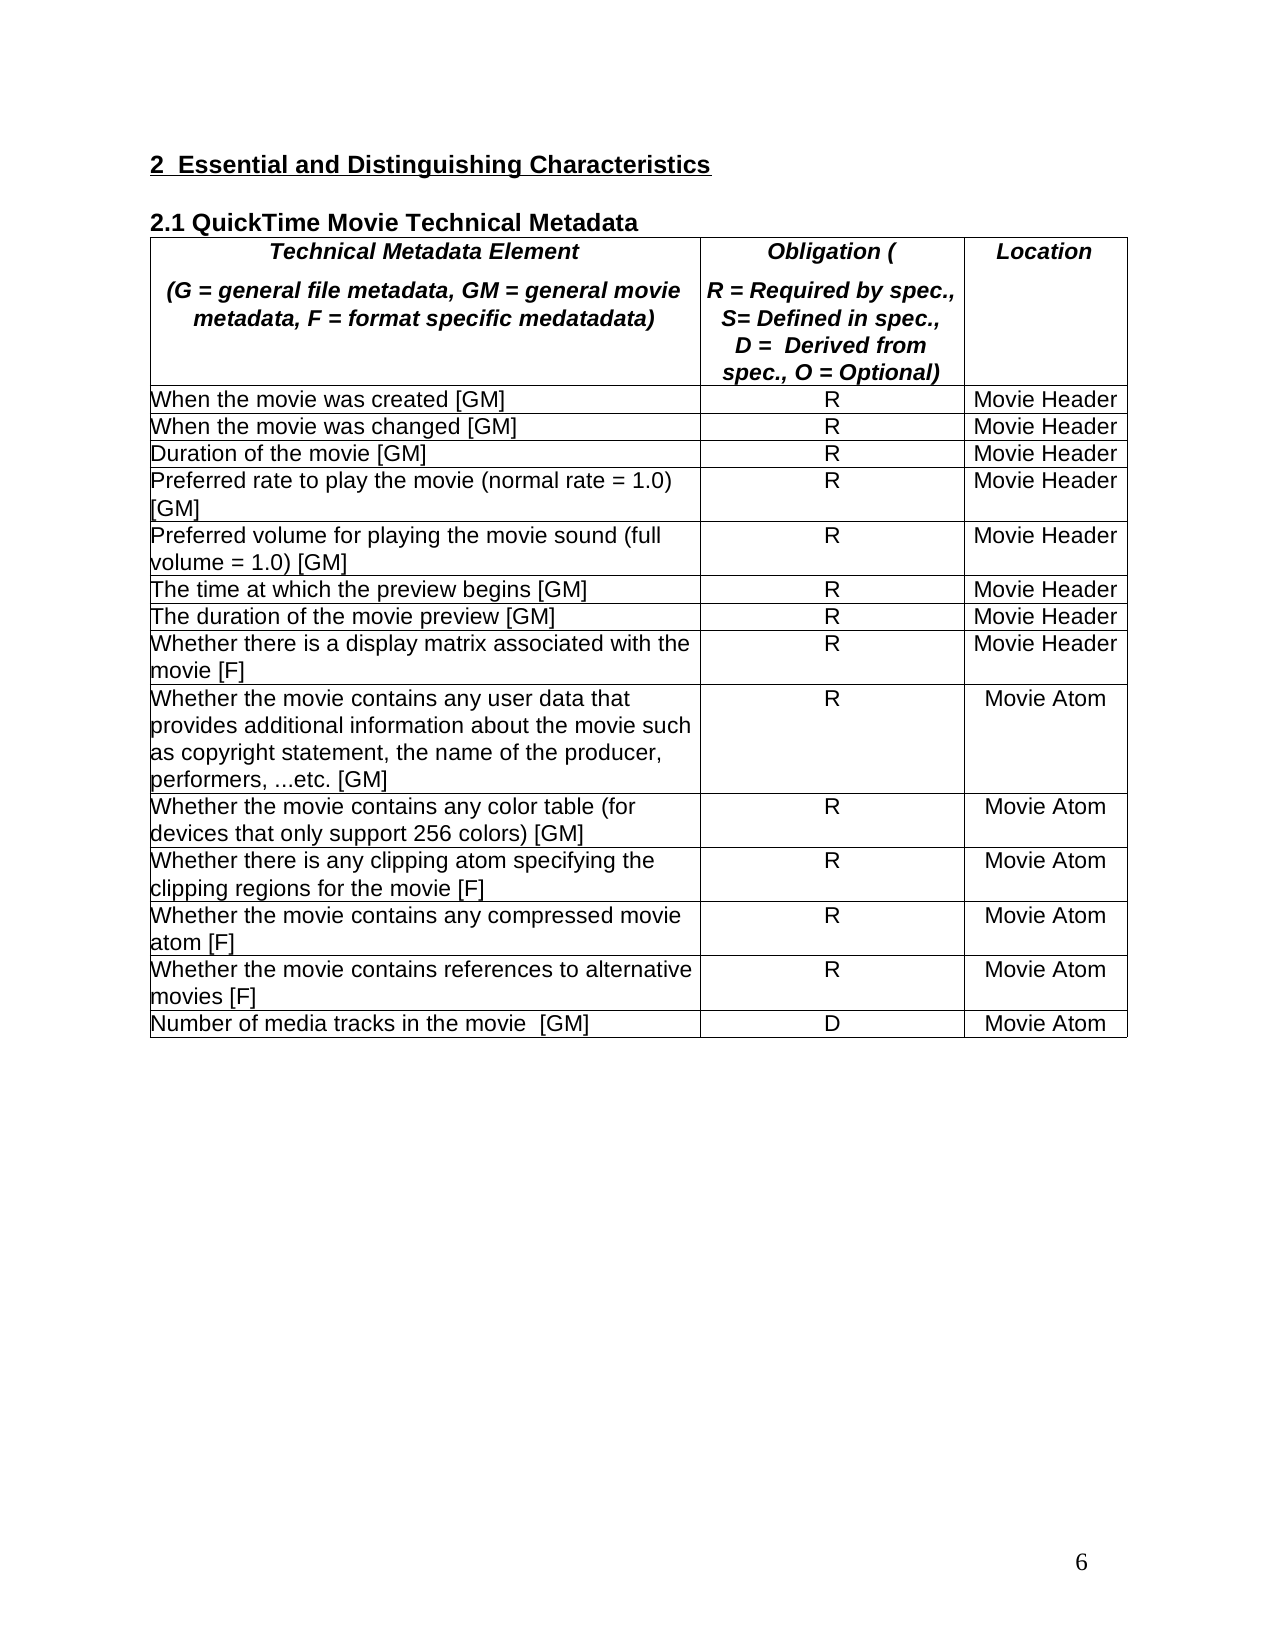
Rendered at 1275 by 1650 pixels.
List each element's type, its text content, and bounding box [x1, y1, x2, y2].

subtitle 2 Essential and Distinguishing Characteristics [150, 150, 1125, 179]
table_cell Movie Header [965, 468, 1127, 521]
table_cell Movie Atom [965, 794, 1127, 847]
table_cell Movie Header [965, 441, 1127, 467]
table_cell Preferred volume for playing the movie sound (full volume = 1.0) [GM] [151, 522, 700, 575]
table_cell Movie Atom [965, 902, 1127, 955]
table_cell R [701, 414, 964, 439]
table_cell Movie Header [965, 631, 1127, 684]
table_cell Movie Header [965, 522, 1127, 575]
table_cell The duration of the movie preview [GM] [151, 604, 700, 630]
table_cell The time at which the preview begins [GM] [151, 576, 700, 602]
table_cell Movie Header [965, 604, 1127, 630]
table_cell R [701, 956, 964, 1009]
table_cell Duration of the movie [GM] [151, 441, 700, 467]
table_cell R [701, 441, 964, 467]
table_cell Movie Atom [965, 685, 1127, 792]
table_cell D [701, 1011, 964, 1037]
table_cell R [701, 848, 964, 901]
table_header Obligation ( R = Required by spec., S= Defined in spec., D = Derived from spec., O = Optional) [701, 238, 964, 385]
table_cell R [701, 576, 964, 602]
text 2.1 QuickTime Movie Technical Metadata [150, 208, 1125, 237]
table_cell Movie Atom [965, 1011, 1127, 1037]
table_cell R [701, 902, 964, 955]
table_cell Whether the movie contains any color table (for devices that only support 256 colors) [GM] [151, 794, 700, 847]
table_cell When the movie was changed [GM] [151, 414, 700, 439]
table_cell R [701, 522, 964, 575]
table_cell Movie Header [965, 576, 1127, 602]
table_cell Movie Header [965, 414, 1127, 439]
table_cell R [701, 794, 964, 847]
table_cell R [701, 604, 964, 630]
table_cell R [701, 386, 964, 412]
table_cell R [701, 631, 964, 684]
table_cell Movie Atom [965, 956, 1127, 1009]
table_cell Preferred rate to play the movie (normal rate = 1.0) [GM] [151, 468, 700, 521]
table_cell R [701, 468, 964, 521]
table_cell Number of media tracks in the movie [GM] [151, 1011, 700, 1037]
table_cell Whether the movie contains any user data that provides additional information about the movie such as copyright statement, the name of the producer, performers, ...etc. [GM] [151, 685, 700, 792]
table_cell Whether there is a display matrix associated with the movie [F] [151, 631, 700, 684]
table_cell Whether there is any clipping atom specifying the clipping regions for the movie [F] [151, 848, 700, 901]
table_header Location [965, 238, 1127, 385]
table_cell Whether the movie contains references to alternative movies [F] [151, 956, 700, 1009]
table_cell Movie Atom [965, 848, 1127, 901]
table_cell Movie Header [965, 386, 1127, 412]
table_cell When the movie was created [GM] [151, 386, 700, 412]
table_header Technical Metadata Element (G = general file metadata, GM = general movie metadata, F = format specific medatadata) [151, 238, 700, 385]
table_cell Whether the movie contains any compressed movie atom [F] [151, 902, 700, 955]
table_cell R [701, 685, 964, 792]
